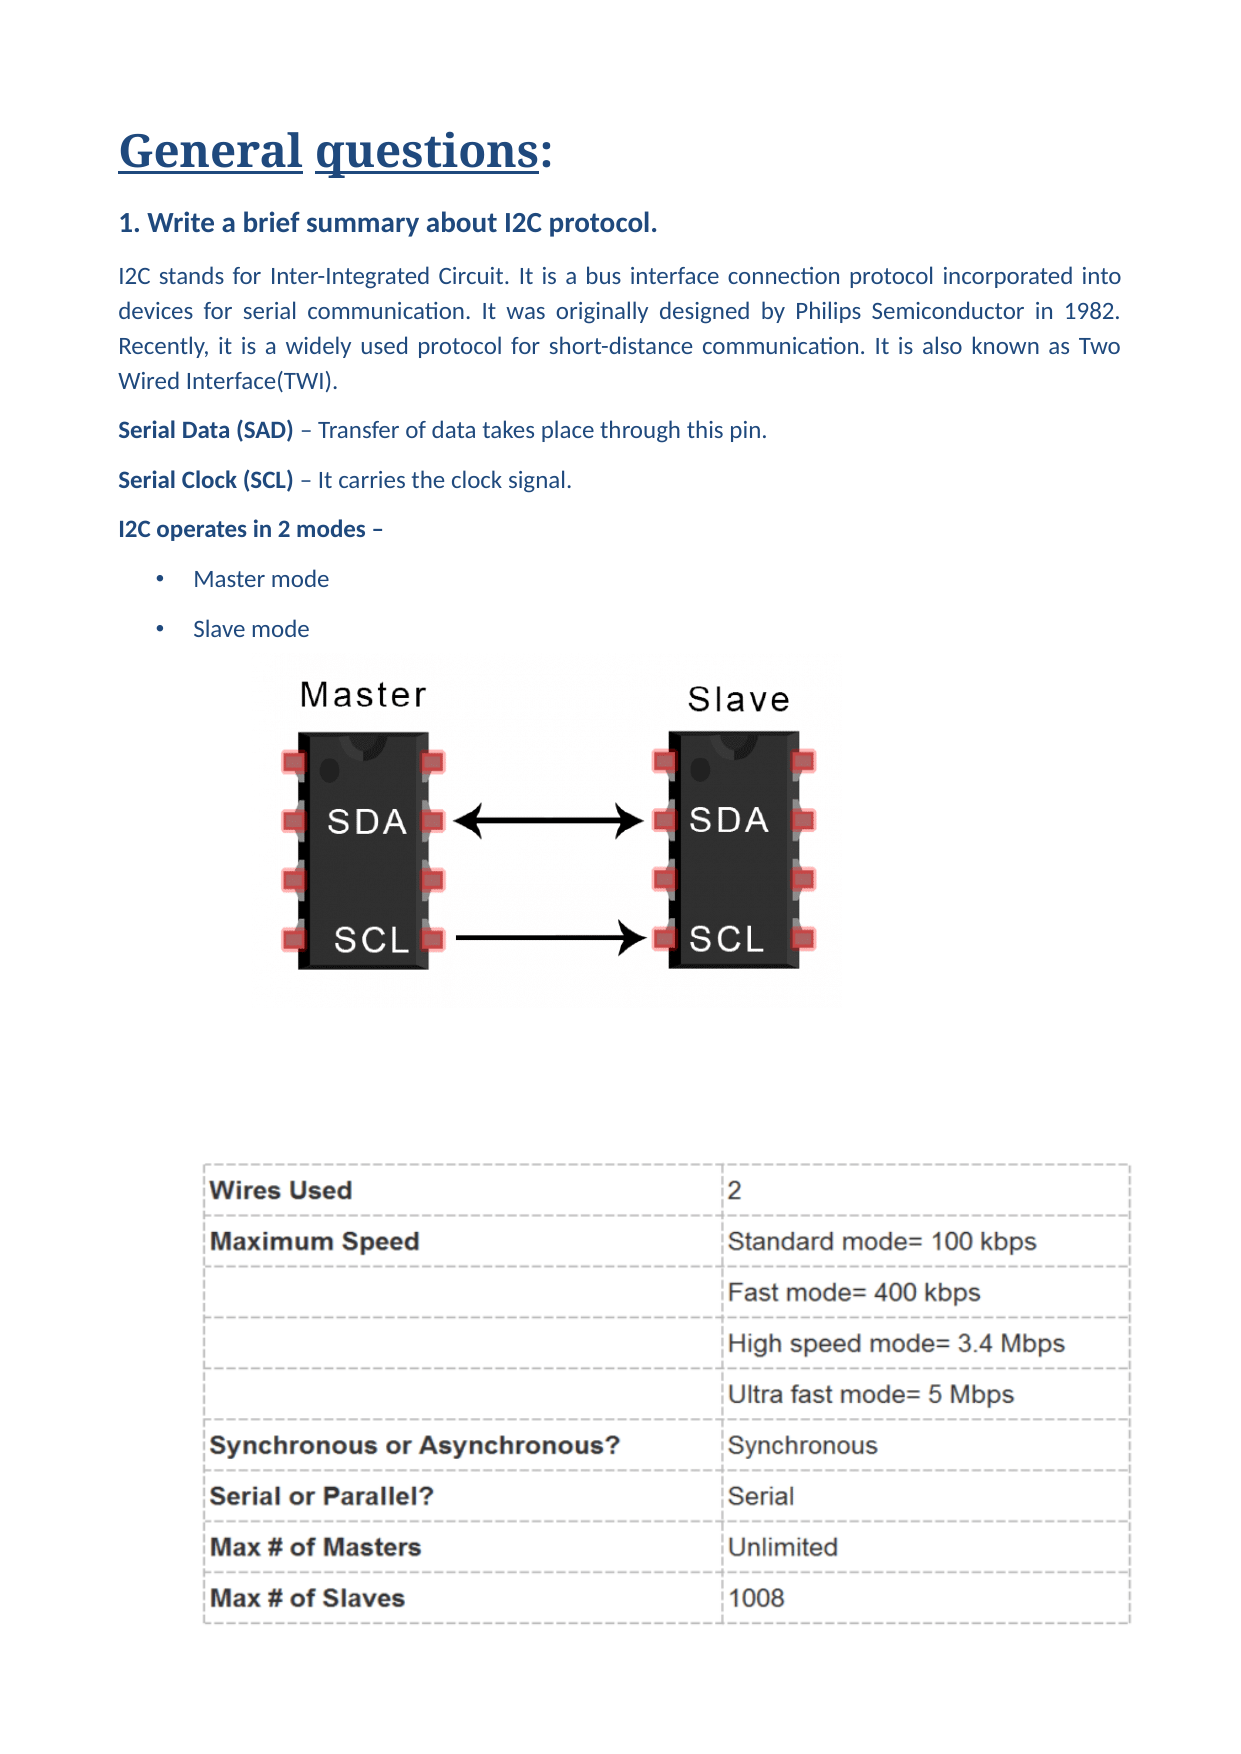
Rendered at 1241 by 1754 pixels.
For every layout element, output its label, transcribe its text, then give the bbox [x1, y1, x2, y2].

text Serial Data (SAD) – Transfer of data takes place through this pin. [118, 414, 1122, 445]
list Slave mode [156, 613, 1122, 643]
text Serial Clock (SCL) – It carries the clock signal. [118, 464, 1122, 494]
text I2C operates in 2 modes – [118, 514, 1122, 544]
picture [251, 653, 843, 1008]
list Master mode [156, 563, 1122, 594]
text General questions: [118, 118, 1122, 181]
text 1. Write a brief summary about I2C protocol. [118, 204, 1122, 240]
picture [193, 1154, 1139, 1630]
text I2C stands for Inter-Integrated Circuit. It is a bus interface connection protocol incorporated into devices for serial communication. It was originally designed by Philips Semiconductor in 1982. Recently, it is a widely used protocol for short-distance communication. It is also known as Two Wired Interface(TWI). [118, 260, 1122, 395]
